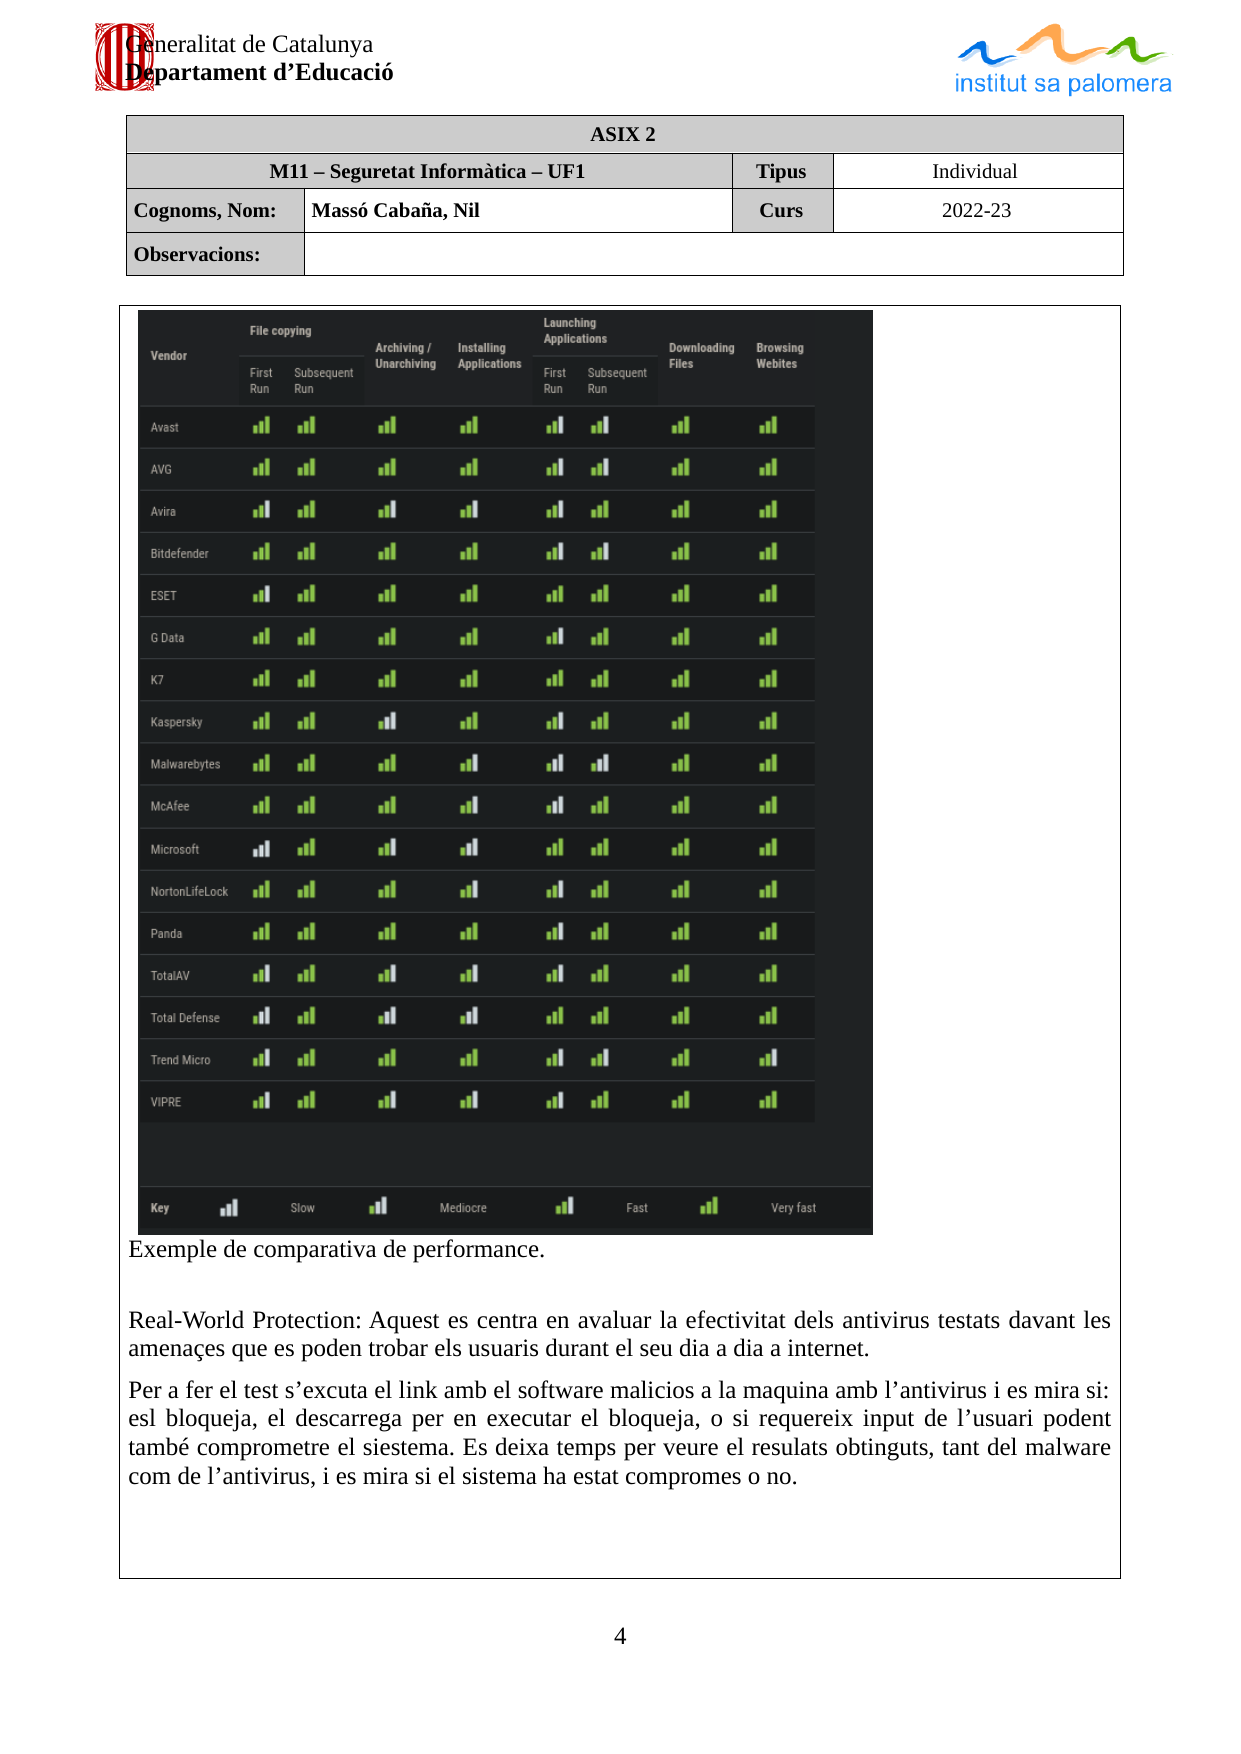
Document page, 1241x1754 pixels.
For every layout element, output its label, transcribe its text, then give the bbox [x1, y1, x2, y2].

picture [138, 310, 873, 1235]
subtitle Real-World Protection: Aquest es centra en avaluar la efectivitat dels antivirus testats davant les amenaçes que es poden trobar els usuaris durant el seu dia a dia a internet. [120, 1302, 1120, 1362]
picture [948, 21, 1177, 100]
text Exemple de comparativa de performance. [120, 306, 1120, 1263]
picture [93, 21, 155, 93]
text Per a fer el test s’excuta el link amb el software malicios a la maquina amb l’antivirus i es mira si: esl bloqueja, el descarrega per en executar el bloqueja, o si requereix input de l’usuari podent també comprometre el siestema. Es deixa temps per veure el resulats obtinguts, tant del malware com de l’antivirus, i es mira si el sistema ha estat compromes o no. [120, 1372, 1120, 1490]
